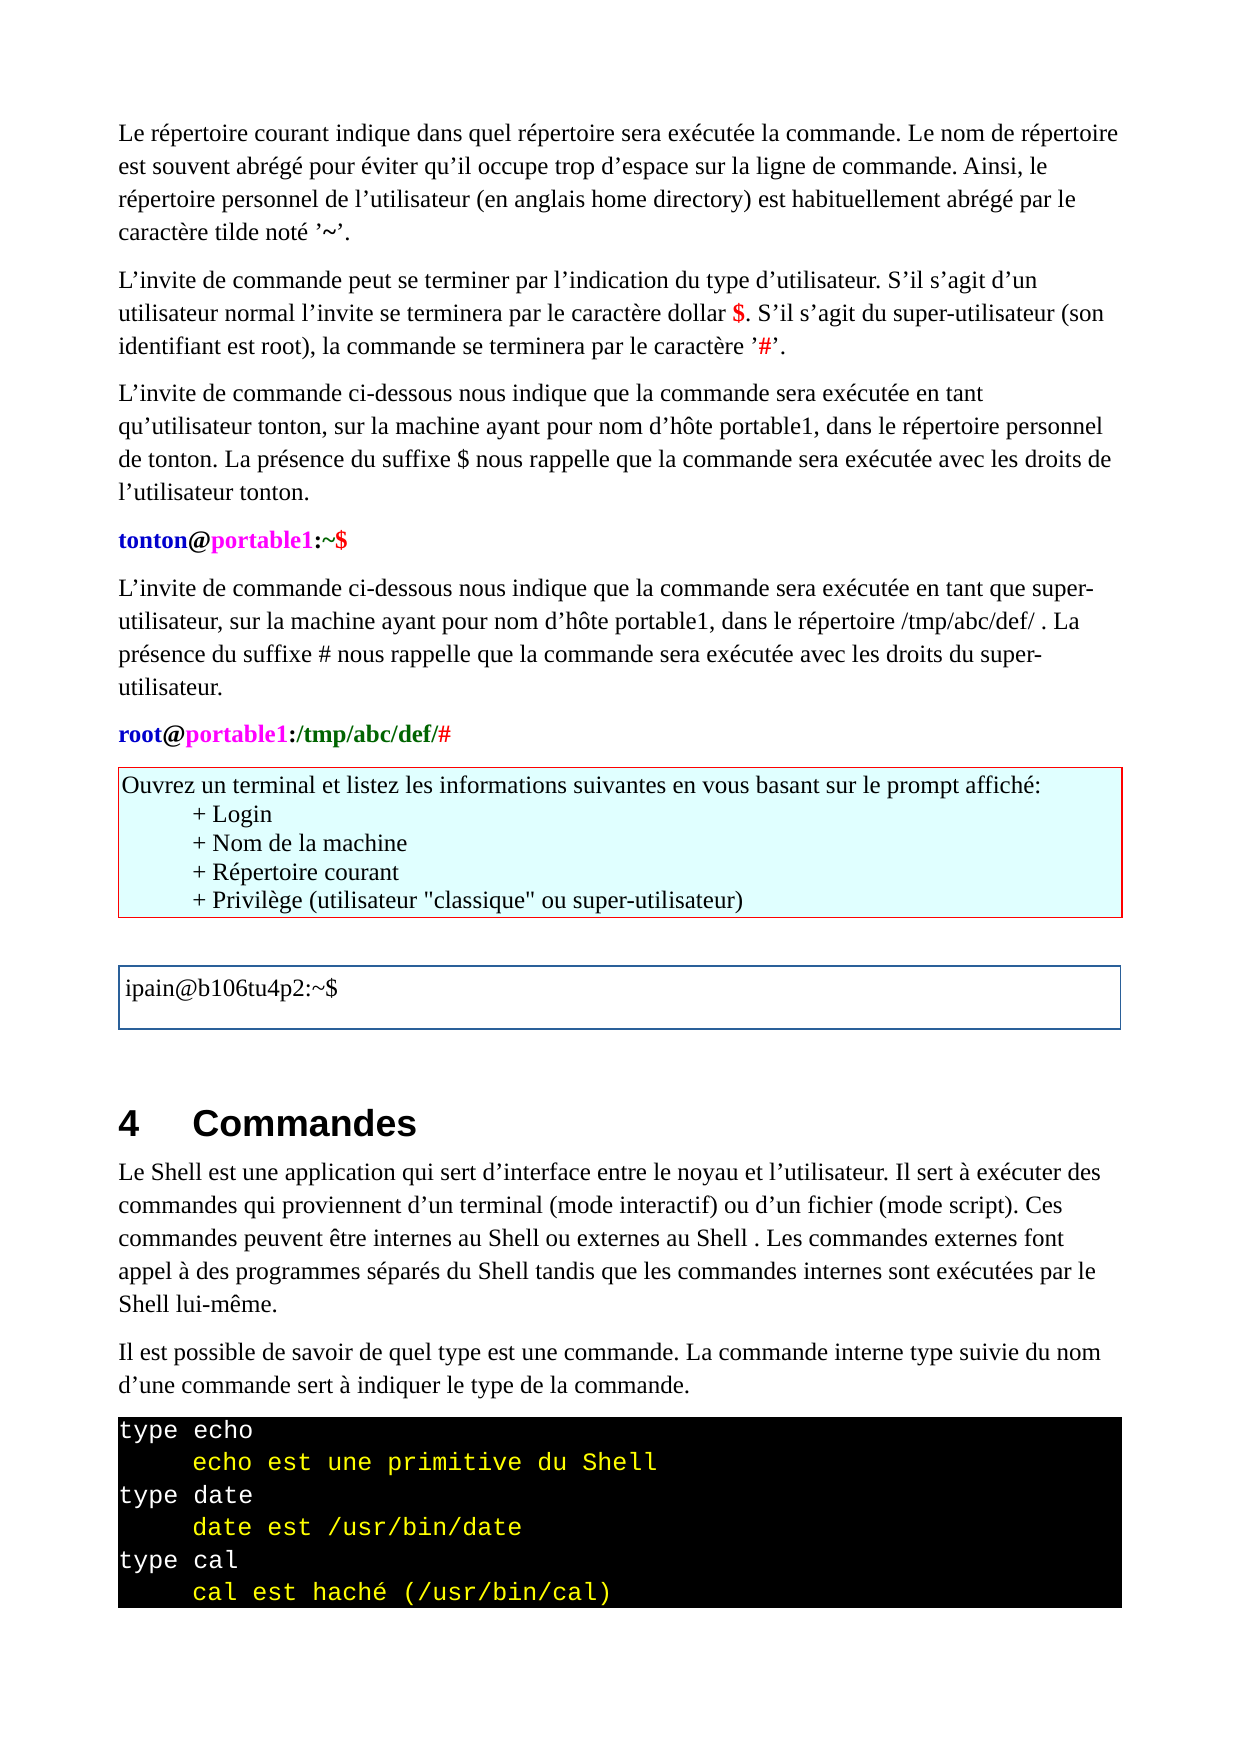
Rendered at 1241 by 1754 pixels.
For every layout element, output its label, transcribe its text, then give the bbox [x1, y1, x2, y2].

text Il est possible de savoir de quel type est une commande. La commande interne type suivie du nom d’une commande sert à indiquer le type de la commande. [118, 1337, 1122, 1398]
text Le Shell est une application qui sert d’interface entre le noyau et l’utilisateur. Il sert à exécuter des commandes qui proviennent d’un terminal (mode interactif) ou d’un fichier (mode script). Ces commandes peuvent être internes au Shell ou externes au Shell . Les commandes externes font appel à des programmes séparés du Shell tandis que les commandes internes sont exécutées par le Shell lui-même. [118, 1157, 1122, 1318]
text L’invite de commande ci-dessous nous indique que la commande sera exécutée en tant que super-utilisateur, sur la machine ayant pour nom d’hôte portable1, dans le répertoire /tmp/abc/def/ . La présence du suffixe # nous rappelle que la commande sera exécutée avec les droits du super-utilisateur. [118, 573, 1122, 701]
text echo est une primitive du Shell [118, 1450, 1122, 1478]
text root@portable1:/tmp/abc/def/# [118, 719, 1122, 748]
text cal est haché (/usr/bin/cal) [118, 1580, 1122, 1608]
text L’invite de commande peut se terminer par l’indication du type d’utilisateur. S’il s’agit d’un utilisateur normal l’invite se terminera par le caractère dollar $. S’il s’agit du super-utilisateur (son identifiant est root), la commande se terminera par le caractère ’#’. [118, 265, 1122, 359]
text type cal [118, 1547, 1122, 1576]
text Ouvrez un terminal et listez les informations suivantes en vous basant sur le prompt affiché: [119, 768, 1121, 796]
text L’invite de commande ci-dessous nous indique que la commande sera exécutée en tant qu’utilisateur tonton, sur la machine ayant pour nom d’hôte portable1, dans le répertoire personnel de tonton. La présence du suffixe $ nous rappelle que la commande sera exécutée avec les droits de l’utilisateur tonton. [118, 378, 1122, 506]
text type date [118, 1482, 1122, 1511]
text tonton@portable1:~$ [118, 525, 1122, 554]
text + Répertoire courant [119, 853, 1121, 882]
subtitle Commandes [118, 1101, 1122, 1144]
text + Nom de la machine [119, 824, 1121, 853]
text Le répertoire courant indique dans quel répertoire sera exécutée la commande. Le nom de répertoire est souvent abrégé pour éviter qu’il occupe trop d’espace sur la ligne de commande. Ainsi, le répertoire personnel de l’utilisateur (en anglais home directory) est habituellement abrégé par le caractère tilde noté ’~’. [118, 118, 1122, 246]
text type echo [118, 1417, 1122, 1446]
text + Privilège (utilisateur "classique" ou super-utilisateur) [119, 882, 1121, 917]
text date est /usr/bin/date [118, 1515, 1122, 1543]
text + Login [119, 796, 1121, 824]
table_header ipain@b106tu4p2:~$ [120, 967, 1120, 1028]
